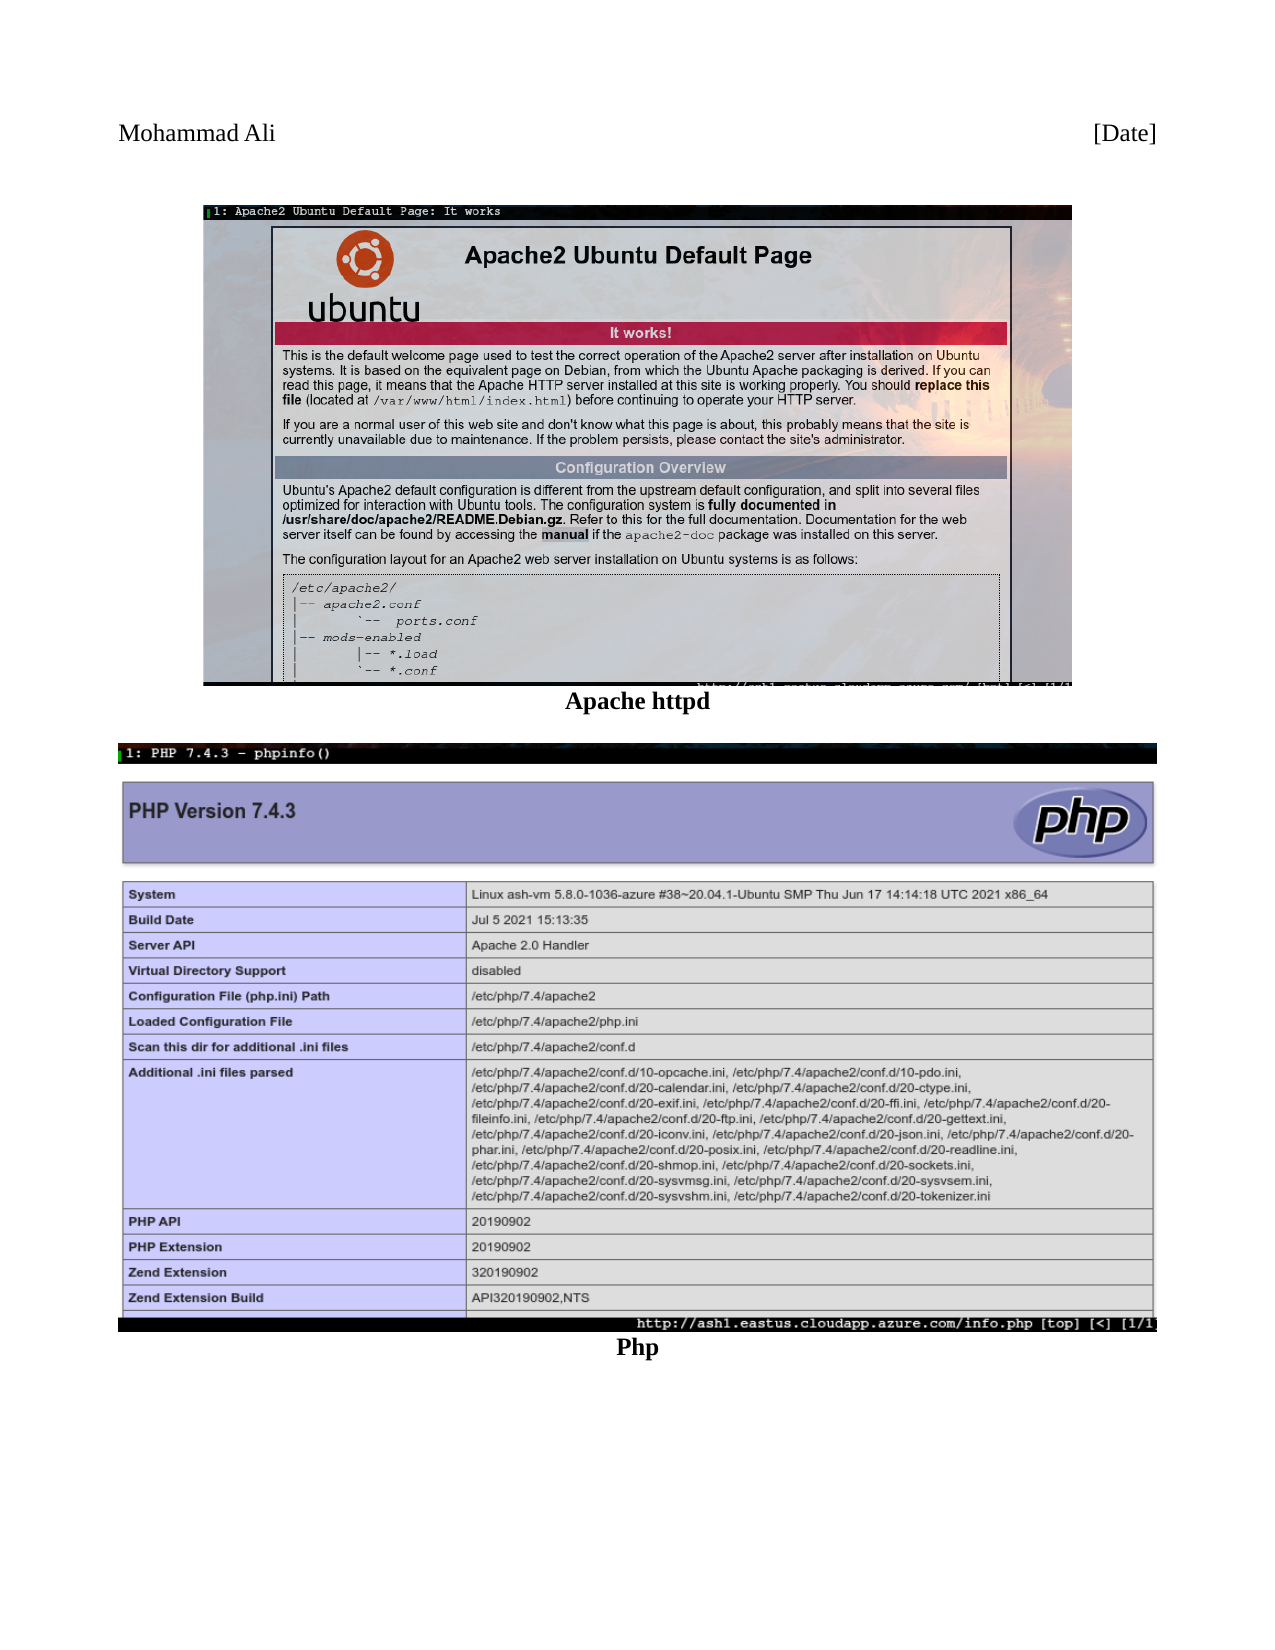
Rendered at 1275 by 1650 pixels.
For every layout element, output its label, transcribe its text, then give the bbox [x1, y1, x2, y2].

text Apache httpd [118, 205, 1157, 715]
picture [203, 205, 1072, 686]
picture [118, 743, 1157, 1332]
text Php [118, 1332, 1157, 1361]
